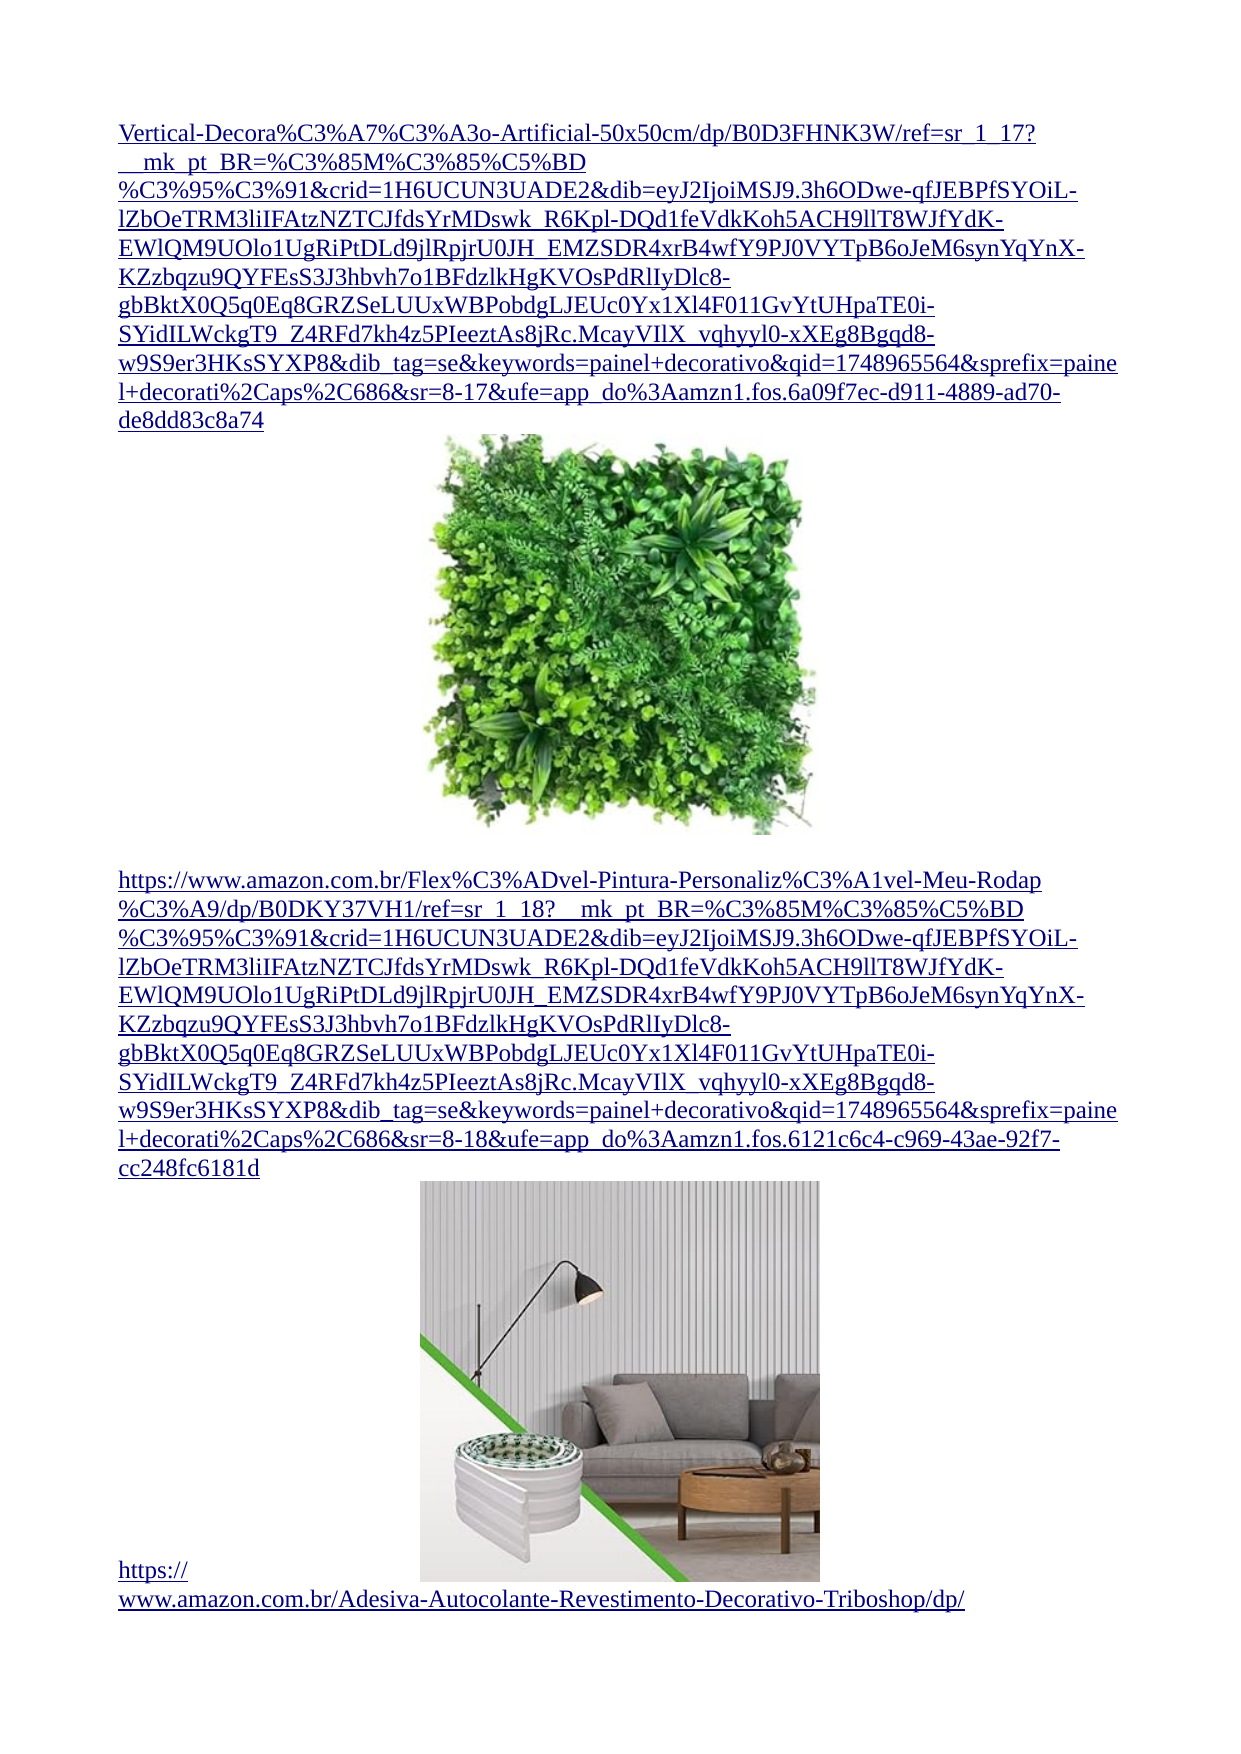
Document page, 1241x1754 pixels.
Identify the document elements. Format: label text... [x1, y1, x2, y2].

picture [420, 1181, 820, 1582]
text https://www.amazon.com.br/Adesiva-Autocolante-Revestimento-Decorativo-Triboshop/dp/ [118, 1556, 1122, 1613]
picture [422, 434, 819, 835]
text Vertical-Decora%C3%A7%C3%A3o-Artificial-50x50cm/dp/B0D3FHNK3W/ref=sr_1_17?__mk_pt_BR=%C3%85M%C3%85%C5%BD%C3%95%C3%91&crid=1H6UCUN3UADE2&dib=eyJ2IjoiMSJ9.3h6ODwe-qfJEBPfSYOiL-lZbOeTRM3liIFAtzNZTCJfdsYrMDswk_R6Kpl-DQd1feVdkKoh5ACH9llT8WJfYdK-EWlQM9UOlo1UgRiPtDLd9jlRpjrU0JH_EMZSDR4xrB4wfY9PJ0VYTpB6oJeM6synYqYnX-KZzbqzu9QYFEsS3J3hbvh7o1BFdzlkHgKVOsPdRlIyDlc8-gbBktX0Q5q0Eq8GRZSeLUUxWBPobdgLJEUc0Yx1Xl4F011GvYtUHpaTE0i-SYidILWckgT9_Z4RFd7kh4z5PIeeztAs8jRc.McayVIlX_vqhyyl0-xXEg8Bgqd8-w9S9er3HKsSYXP8&dib_tag=se&keywords=painel+decorativo&qid=1748965564&sprefix=painel+decorati%2Caps%2C686&sr=8-17&ufe=app_do%3Aamzn1.fos.6a09f7ec-d911-4889-ad70-de8dd83c8a74 [118, 118, 1122, 434]
text https://www.amazon.com.br/Flex%C3%ADvel-Pintura-Personaliz%C3%A1vel-Meu-Rodap%C3%A9/dp/B0DKY37VH1/ref=sr_1_18?__mk_pt_BR=%C3%85M%C3%85%C5%BD%C3%95%C3%91&crid=1H6UCUN3UADE2&dib=eyJ2IjoiMSJ9.3h6ODwe-qfJEBPfSYOiL-lZbOeTRM3liIFAtzNZTCJfdsYrMDswk_R6Kpl-DQd1feVdkKoh5ACH9llT8WJfYdK-EWlQM9UOlo1UgRiPtDLd9jlRpjrU0JH_EMZSDR4xrB4wfY9PJ0VYTpB6oJeM6synYqYnX-KZzbqzu9QYFEsS3J3hbvh7o1BFdzlkHgKVOsPdRlIyDlc8-gbBktX0Q5q0Eq8GRZSeLUUxWBPobdgLJEUc0Yx1Xl4F011GvYtUHpaTE0i-SYidILWckgT9_Z4RFd7kh4z5PIeeztAs8jRc.McayVIlX_vqhyyl0-xXEg8Bgqd8-w9S9er3HKsSYXP8&dib_tag=se&keywords=painel+decorativo&qid=1748965564&sprefix=painel+decorati%2Caps%2C686&sr=8-18&ufe=app_do%3Aamzn1.fos.6121c6c4-c969-43ae-92f7-cc248fc6181d [118, 866, 1122, 1182]
